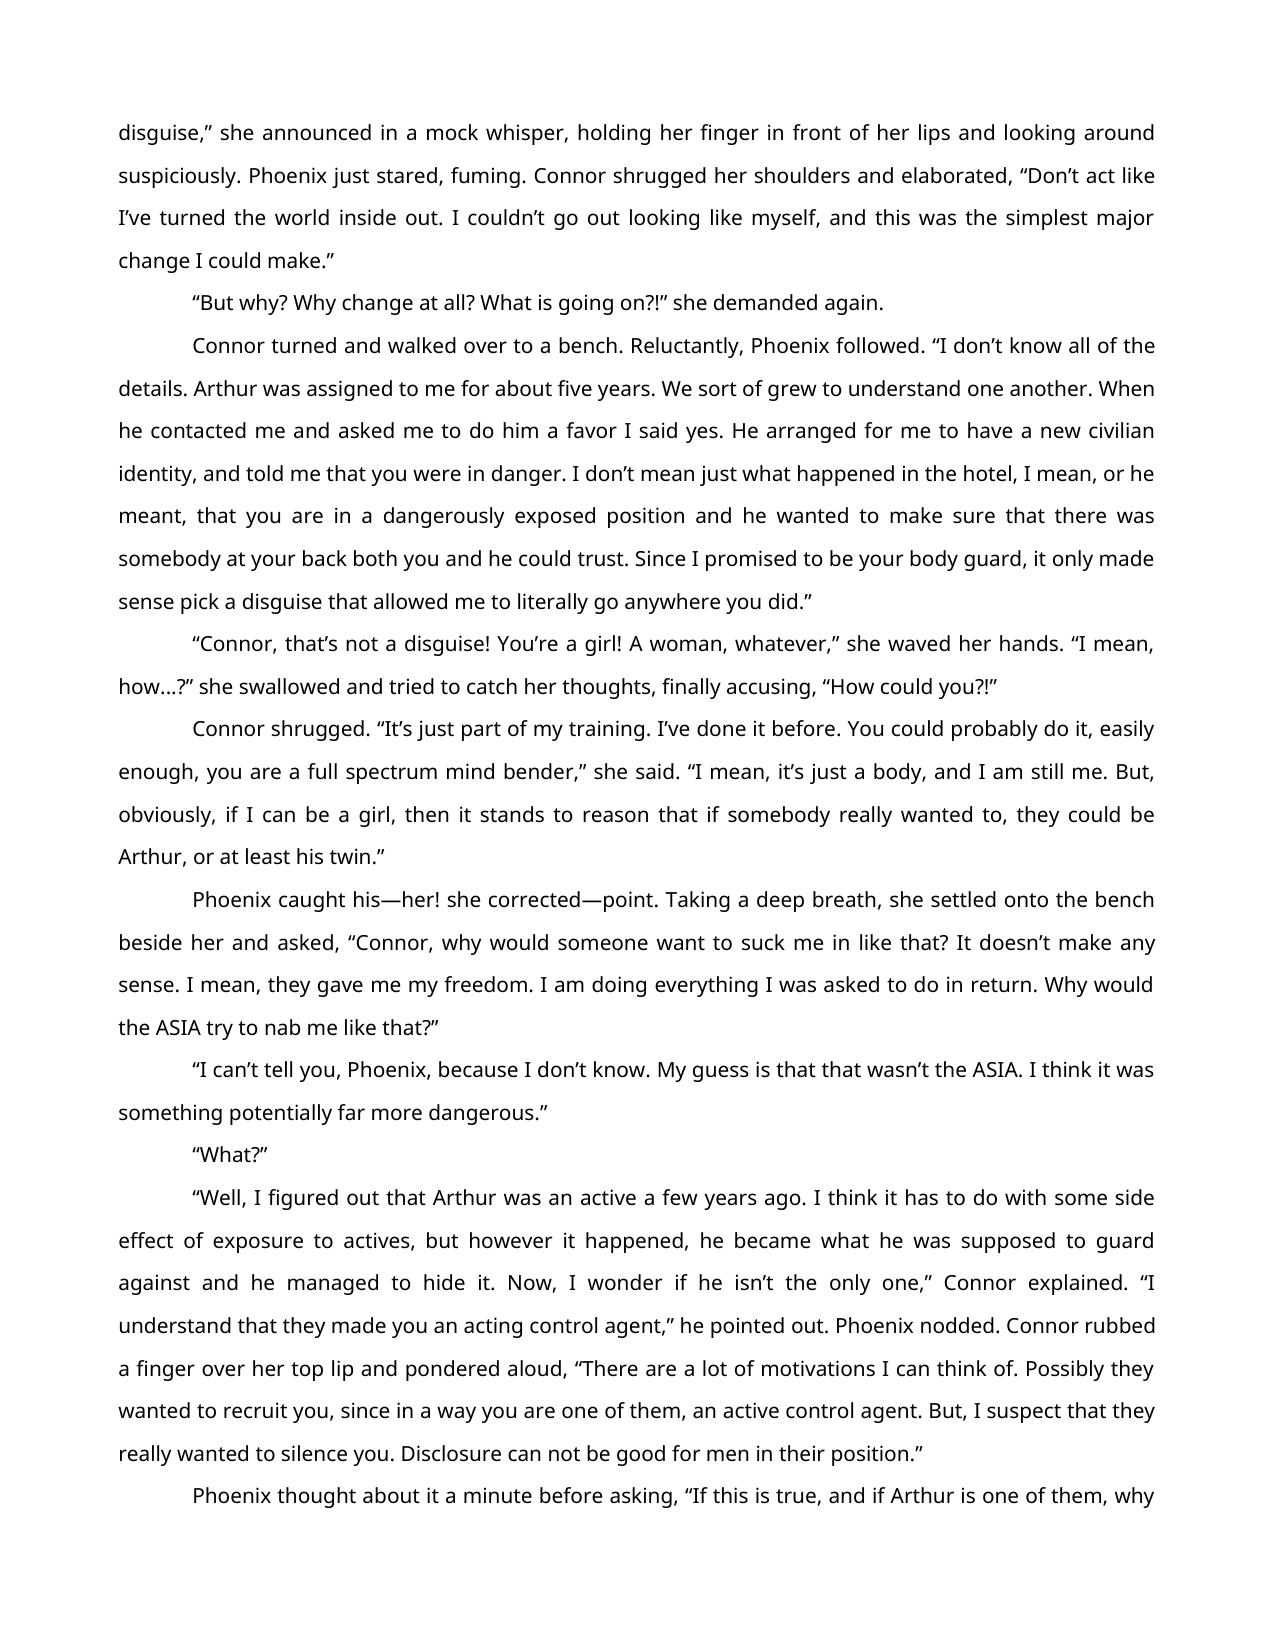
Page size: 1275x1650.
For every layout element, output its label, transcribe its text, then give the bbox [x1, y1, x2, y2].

text “Connor, that’s not a disguise! You’re a girl! A woman, whatever,” she waved her hands. “I mean, how...?” she swallowed and tried to catch her thoughts, finally accusing, “How could you?!” [118, 629, 1157, 700]
text disguise,” she announced in a mock whisper, holding her finger in front of her lips and looking around suspiciously. Phoenix just stared, fuming. Connor shrugged her shoulders and elaborated, “Don’t act like I’ve turned the world inside out. I couldn’t go out looking like myself, and this was the simplest major change I could make.” [118, 118, 1157, 274]
text “I can’t tell you, Phoenix, because I don’t know. My guess is that that wasn’t the ASIA. I think it was something potentially far more dangerous.” [118, 1055, 1157, 1126]
text “Well, I figured out that Arthur was an active a few years ago. I think it has to do with some side effect of exposure to actives, but however it happened, he became what he was supposed to guard against and he managed to hide it. Now, I wonder if he isn’t the only one,” Connor explained. “I understand that they made you an acting control agent,” he pointed out. Phoenix nodded. Connor rubbed a finger over her top lip and pondered aloud, “There are a lot of motivations I can think of. Possibly they wanted to recruit you, since in a way you are one of them, an active control agent. But, I suspect that they really wanted to silence you. Disclosure can not be good for men in their position.” [118, 1183, 1157, 1467]
text “What?” [118, 1141, 1157, 1169]
text Connor shrugged. “It’s just part of my training. I’ve done it before. You could probably do it, easily enough, you are a full spectrum mind bender,” she said. “I mean, it’s just a body, and I am still me. But, obviously, if I can be a girl, then it stands to reason that if somebody really wanted to, they could be Arthur, or at least his twin.” [118, 714, 1157, 871]
text Phoenix caught his—her! she corrected—point. Taking a deep breath, she settled onto the bench beside her and asked, “Connor, why would someone want to suck me in like that? It doesn’t make any sense. I mean, they gave me my freedom. I am doing everything I was asked to do in return. Why would the ASIA try to nab me like that?” [118, 885, 1157, 1041]
text Phoenix thought about it a minute before asking, “If this is true, and if Arthur is one of them, why [118, 1481, 1157, 1510]
text “But why? Why change at all? What is going on?!” she demanded again. [118, 288, 1157, 317]
text Connor turned and walked over to a bench. Reluctantly, Phoenix followed. “I don’t know all of the details. Arthur was assigned to me for about five years. We sort of grew to understand one another. When he contacted me and asked me to do him a favor I said yes. He arranged for me to have a new civilian identity, and told me that you were in danger. I don’t mean just what happened in the hotel, I mean, or he meant, that you are in a dangerously exposed position and he wanted to make sure that there was somebody at your back both you and he could trust. Since I promised to be your body guard, it only made sense pick a disguise that allowed me to literally go anywhere you did.” [118, 331, 1157, 615]
